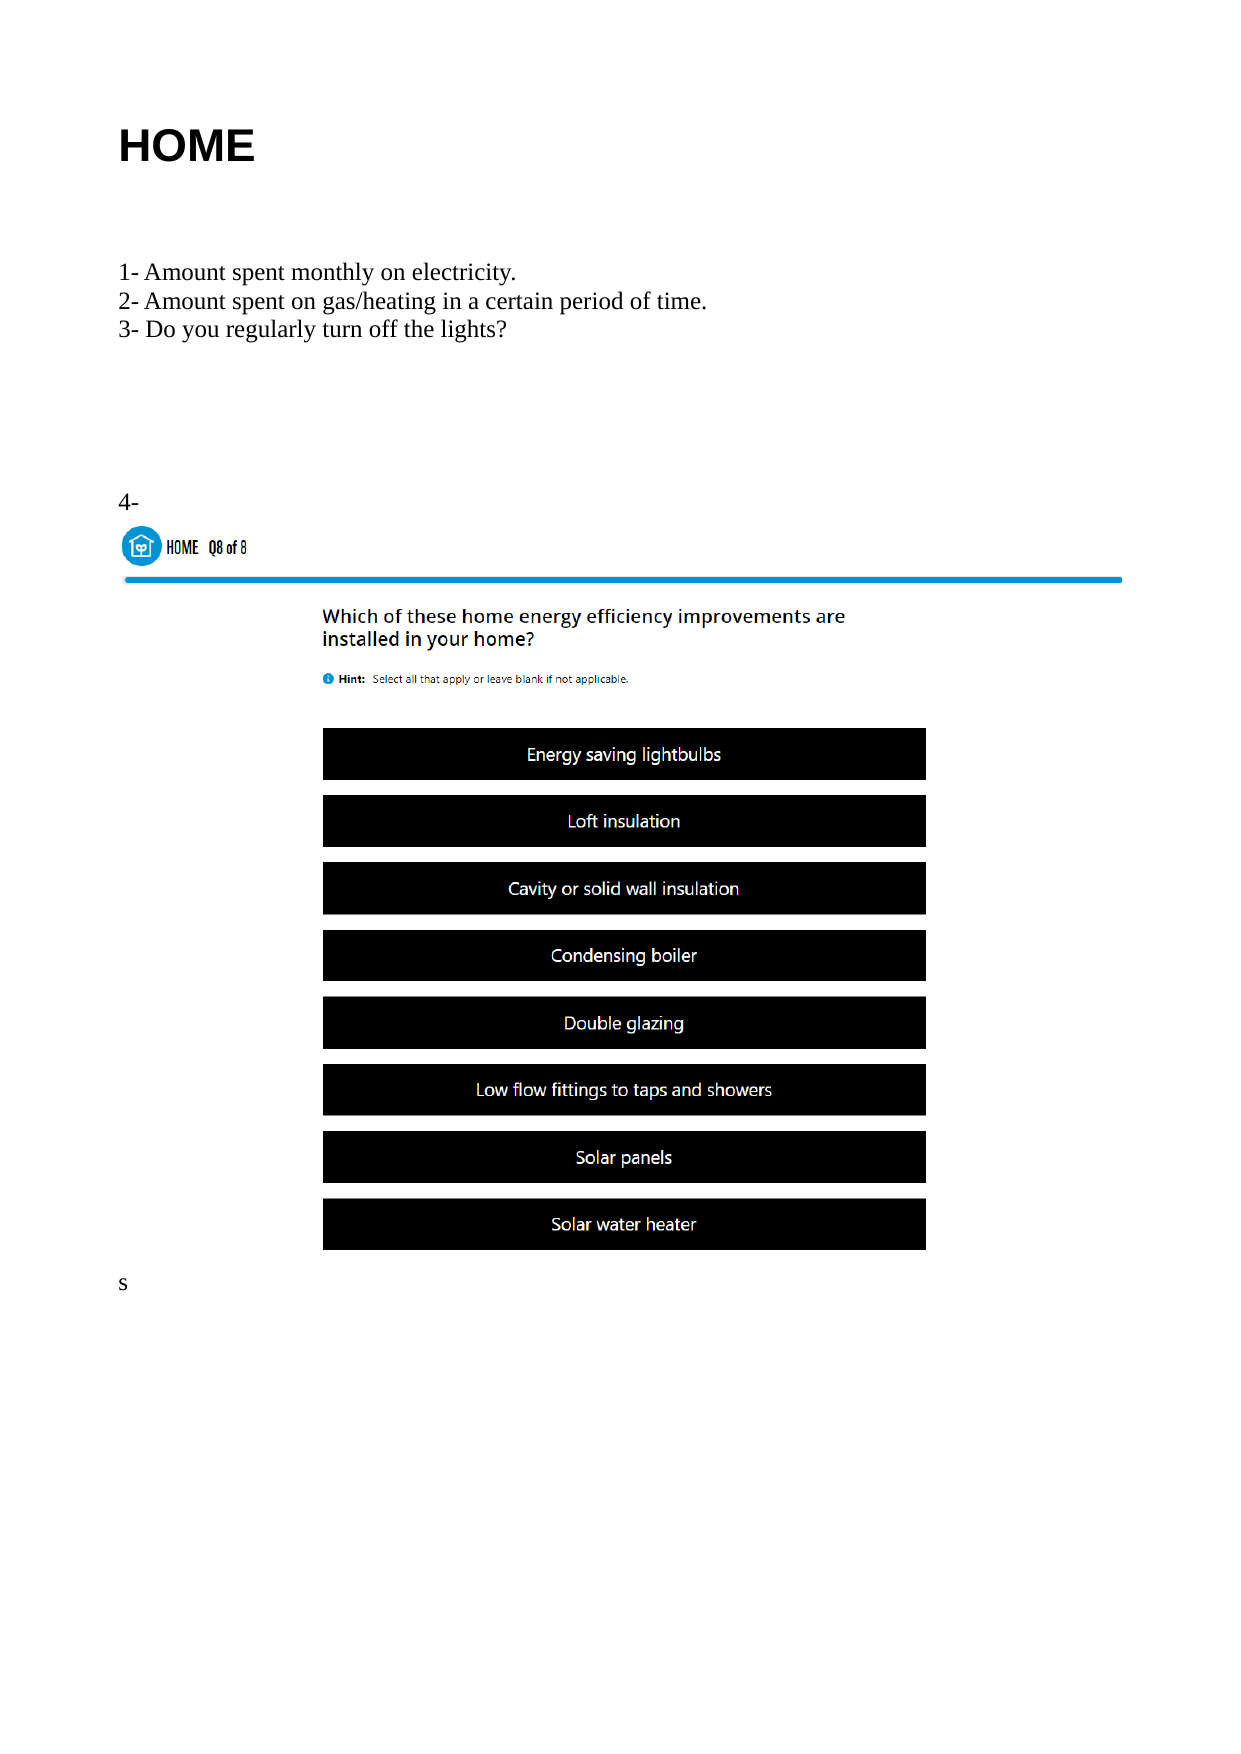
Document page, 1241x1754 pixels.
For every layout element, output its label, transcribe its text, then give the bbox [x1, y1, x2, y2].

picture [118, 515, 1123, 1268]
text s [118, 1268, 1122, 1296]
text HOME [118, 118, 1122, 171]
text 2- Amount spent on gas/heating in a certain period of time. [118, 286, 1122, 314]
text 3- Do you regularly turn off the lights? [118, 314, 1122, 343]
text 4- [118, 487, 1122, 515]
text 1- Amount spent monthly on electricity. [118, 257, 1122, 286]
